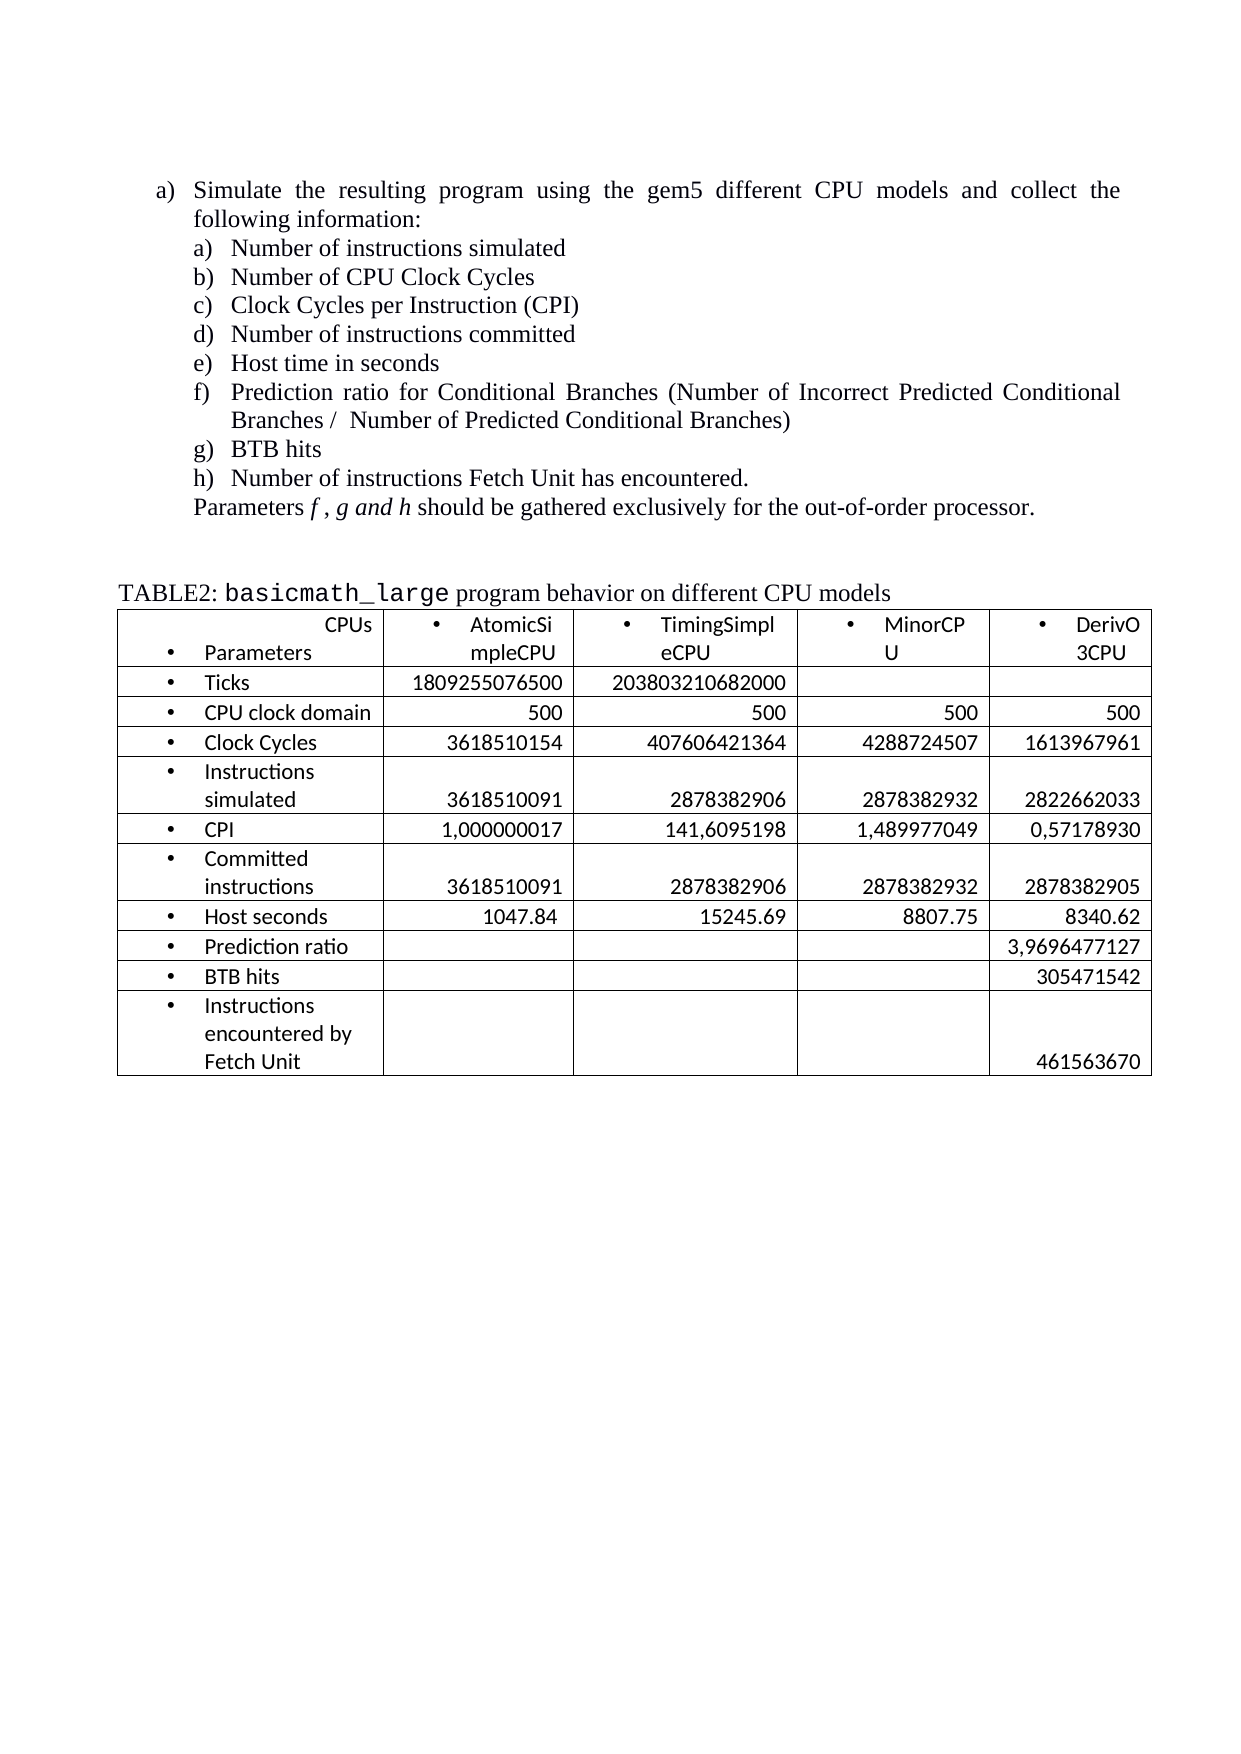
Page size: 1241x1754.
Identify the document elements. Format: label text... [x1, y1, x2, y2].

table_cell [990, 667, 1151, 696]
table_cell Committed instructions [118, 844, 383, 900]
table_cell [574, 961, 797, 990]
table_cell [798, 667, 989, 696]
table_cell 1613967961 [990, 727, 1151, 756]
table_cell 203803210682000 [574, 667, 797, 696]
subtitle Prediction ratio for Conditional Branches (Number of Incorrect Predicted Conditional Branches / Number of Predicted Conditional Branches) [193, 377, 1122, 434]
table_header MinorCPU [798, 610, 989, 666]
table_cell 2822662033 [990, 757, 1151, 813]
table_cell 3618510091 [384, 757, 573, 813]
table_cell 500 [574, 697, 797, 726]
table_cell 1047.84 [384, 901, 573, 930]
table_cell 500 [384, 697, 573, 726]
table_cell [384, 961, 573, 990]
table_cell 3,9696477127 [990, 931, 1151, 960]
table_cell 305471542 [990, 961, 1151, 990]
table_cell [384, 931, 573, 960]
table_cell Clock Cycles [118, 727, 383, 756]
table_cell 2878382932 [798, 757, 989, 813]
table_header TimingSimpleCPU [574, 610, 797, 666]
table_cell CPI [118, 814, 383, 843]
table_cell Instructions encountered by Fetch Unit [118, 991, 383, 1075]
table_header DerivO3CPU [990, 610, 1151, 666]
table_cell 500 [798, 697, 989, 726]
subtitle TABLE2: basicmath_large program behavior on different CPU models [118, 578, 1122, 609]
subtitle Number of instructions Fetch Unit has encountered. [193, 463, 1122, 492]
table_cell 3618510154 [384, 727, 573, 756]
table_cell [798, 991, 989, 1075]
table_cell 8807.75 [798, 901, 989, 930]
table_cell Prediction ratio [118, 931, 383, 960]
table_cell [574, 931, 797, 960]
table_cell Ticks [118, 667, 383, 696]
subtitle Simulate the resulting program using the gem5 different CPU models and collect the following information: [156, 176, 1122, 233]
table_cell Host seconds [118, 901, 383, 930]
table_cell 4288724507 [798, 727, 989, 756]
table_cell 1809255076500 [384, 667, 573, 696]
table_cell 3618510091 [384, 844, 573, 900]
table_cell [798, 931, 989, 960]
table_cell 2878382932 [798, 844, 989, 900]
subtitle Host time in seconds [193, 348, 1122, 377]
table_cell 461563670 [990, 991, 1151, 1075]
table_cell 8340.62 [990, 901, 1151, 930]
subtitle Number of instructions committed [193, 319, 1122, 348]
table_cell BTB hits [118, 961, 383, 990]
table_cell 15245.69 [574, 901, 797, 930]
table_cell 2878382906 [574, 844, 797, 900]
table_cell 1,489977049 [798, 814, 989, 843]
table_cell 2878382905 [990, 844, 1151, 900]
table_cell CPU clock domain [118, 697, 383, 726]
table_cell 2878382906 [574, 757, 797, 813]
table_cell 0,57178930 [990, 814, 1151, 843]
table_cell [574, 991, 797, 1075]
subtitle Number of instructions simulated [193, 233, 1122, 262]
table_cell 407606421364 [574, 727, 797, 756]
subtitle BTB hits [193, 434, 1122, 463]
table_header AtomicSimpleCPU [384, 610, 573, 666]
table_cell 141,6095198 [574, 814, 797, 843]
subtitle Clock Cycles per Instruction (CPI) [193, 291, 1122, 319]
table_cell 500 [990, 697, 1151, 726]
table_cell 1,000000017 [384, 814, 573, 843]
table_cell [384, 991, 573, 1075]
table_cell Instructions simulated [118, 757, 383, 813]
table_header CPUs Parameters [118, 610, 383, 666]
table_cell [798, 961, 989, 990]
subtitle Parameters f , g and h should be gathered exclusively for the out-of-order processor. [193, 492, 1122, 521]
subtitle Number of CPU Clock Cycles [193, 262, 1122, 291]
